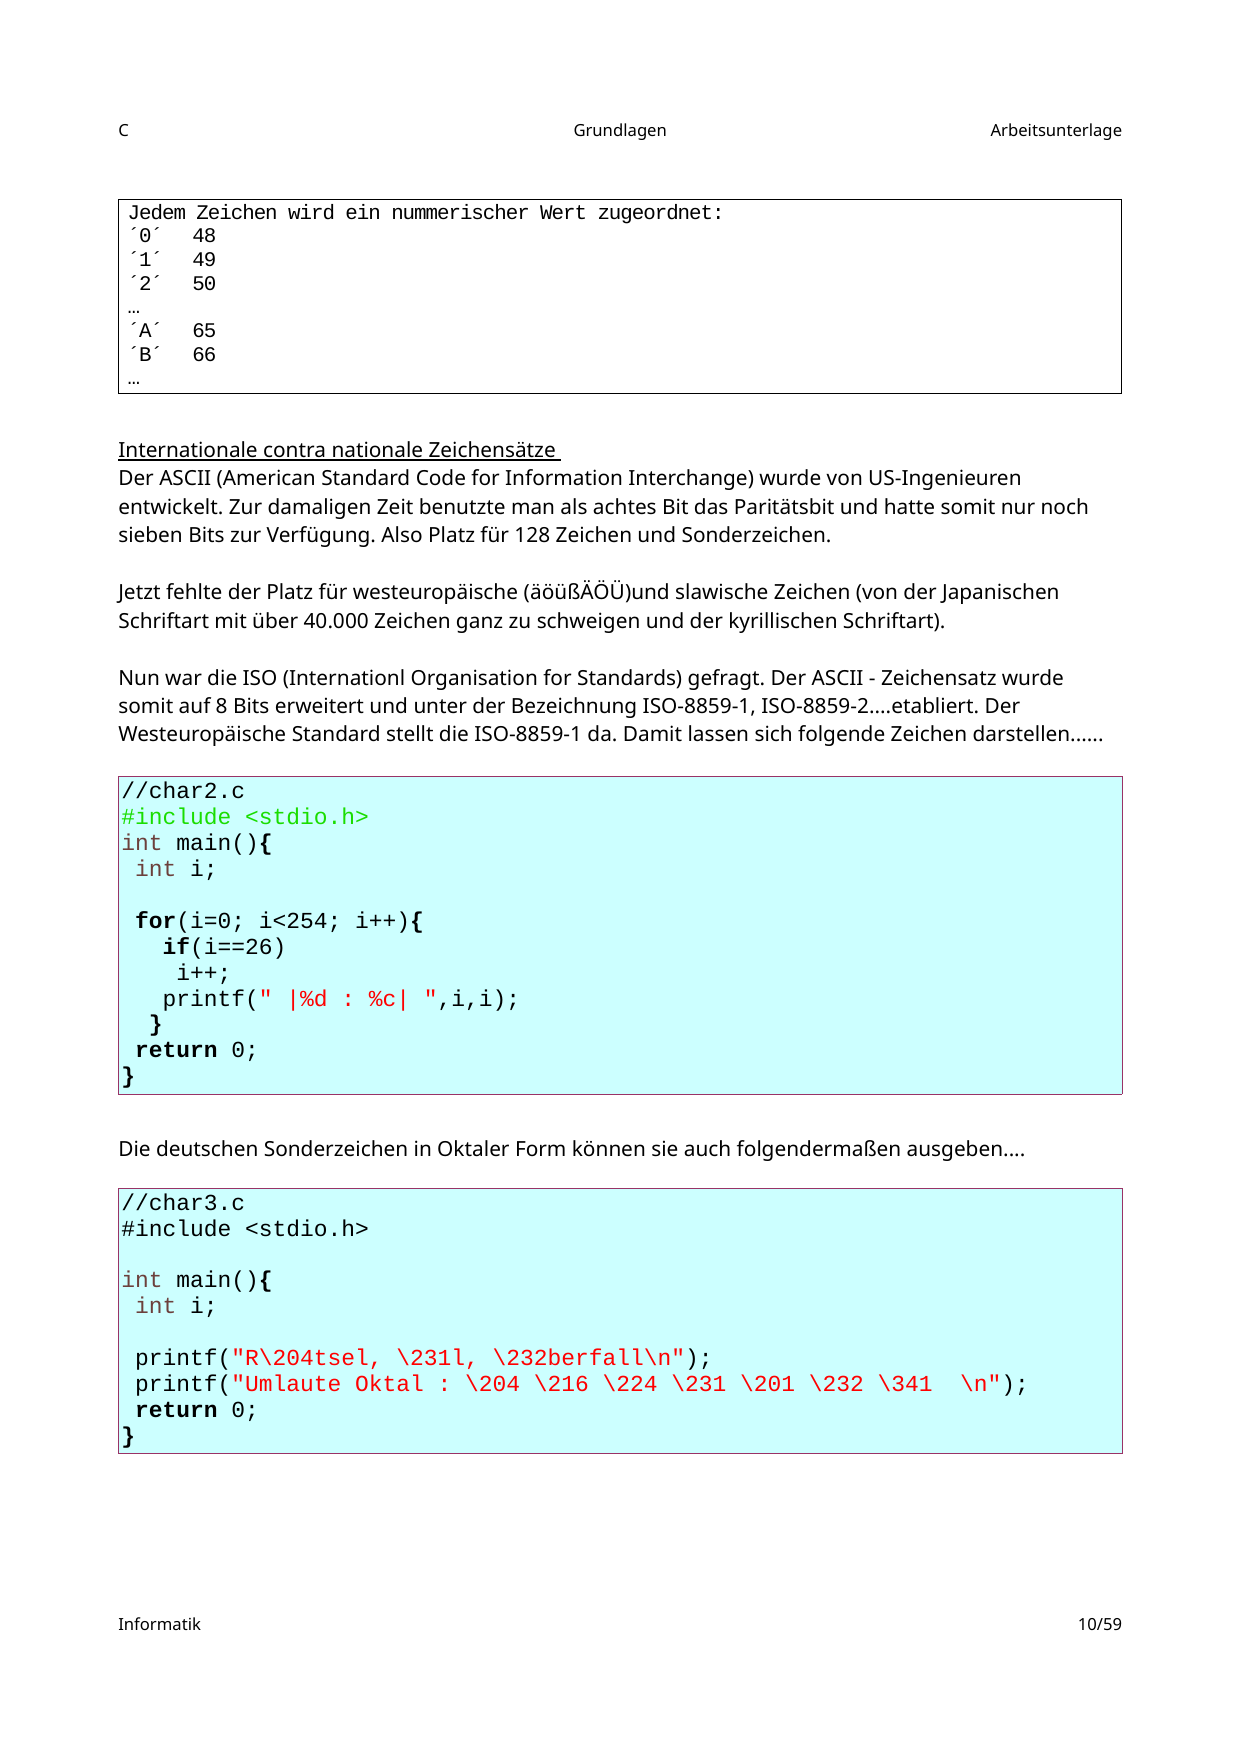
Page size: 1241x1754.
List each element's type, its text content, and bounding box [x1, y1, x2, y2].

text #include <stdio.h> int main(){ [119, 1214, 1122, 1292]
text for(i=0; i<254; i++){ [119, 906, 1122, 932]
text ´0´ 48 ´1´ 49 ´2´ 50 … [119, 222, 1121, 317]
text ´A´ 65 ´B´ 66 … [119, 317, 1121, 393]
text Internationale contra nationale Zeichensätze Der ASCII (American Standard Code for Information Interchange) wurde von US-Ingenieuren entwickelt. Zur damaligen Zeit benutzte man als achtes Bit das Paritätsbit und hatte somit nur noch sieben Bits zur Verfügung. Also Platz für 128 Zeichen und Sonderzeichen. Jetzt fehlte der Platz für westeuropäische (äöüßÄÖÜ)und slawische Zeichen (von der Japanischen Schriftart mit über 40.000 Zeichen ganz zu schweigen und der kyrillischen Schriftart). [118, 435, 1122, 634]
text //char2.c [119, 777, 1122, 802]
text Jedem Zeichen wird ein nummerischer Wert zugeordnet: [119, 200, 1121, 222]
text //char3.c [119, 1189, 1122, 1214]
text if(i==26) i++; printf(" |%d : %c| ",i,i); } return 0; } [119, 932, 1122, 1094]
text Die deutschen Sonderzeichen in Oktaler Form können sie auch folgendermaßen ausgeben.... [118, 1134, 1122, 1163]
text #include <stdio.h> int main(){ [119, 802, 1122, 854]
text int i; [119, 1292, 1122, 1344]
text int i; [119, 854, 1122, 906]
text Nun war die ISO (Internationl Organisation for Standards) gefragt. Der ASCII - Zeichensatz wurde somit auf 8 Bits erweitert und unter der Bezeichnung ISO-8859-1, ISO-8859-2....etabliert. Der Westeuropäische Standard stellt die ISO-8859-1 da. Damit lassen sich folgende Zeichen darstellen...... [118, 634, 1122, 748]
text printf("R\204tsel, \231l, \232berfall\n"); printf("Umlaute Oktal : \204 \216 \224 \231 \201 \232 \341 \n"); return 0; } [119, 1344, 1122, 1453]
